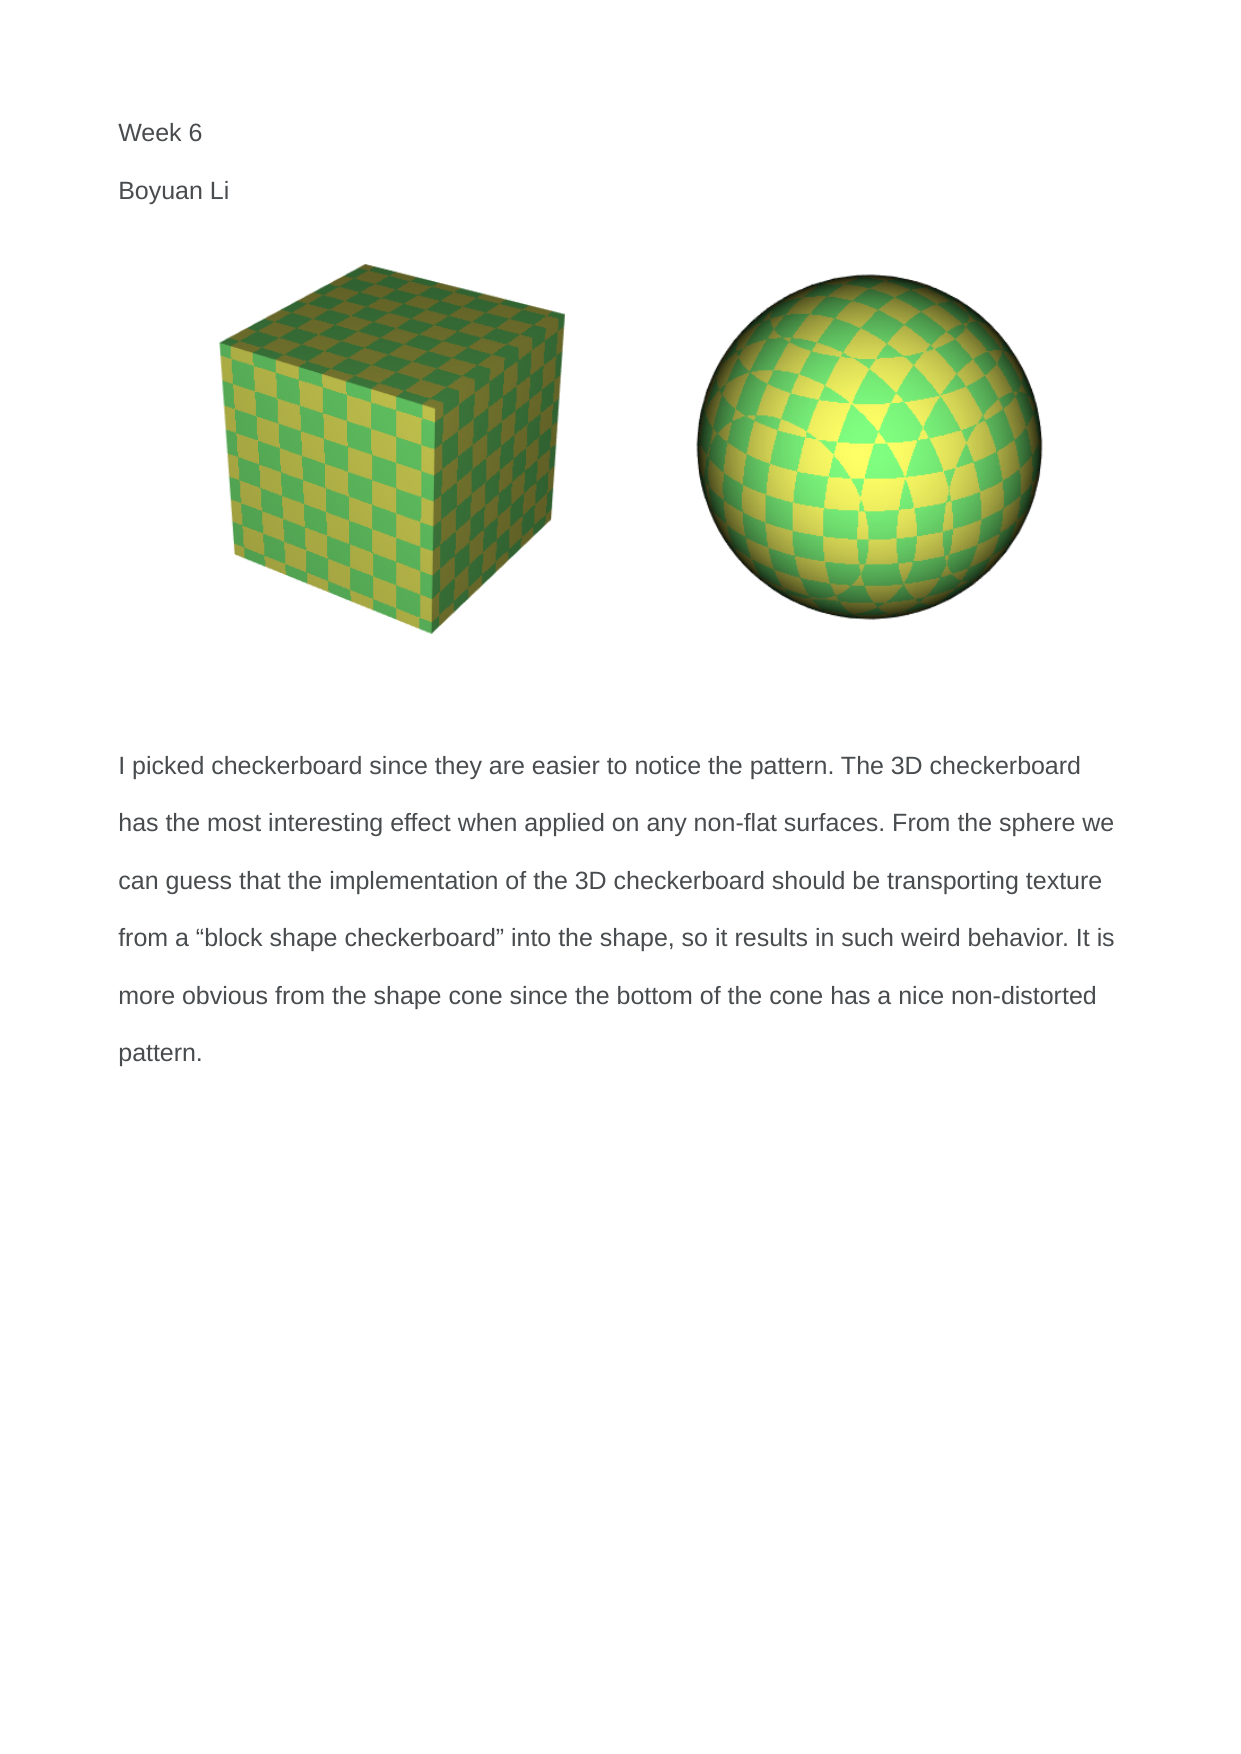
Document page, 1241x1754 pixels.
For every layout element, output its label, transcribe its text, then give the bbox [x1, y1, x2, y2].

text Boyuan Li [118, 176, 1122, 204]
text Week 6 [118, 118, 1122, 147]
text I picked checkerboard since they are easier to notice the pattern. The 3D checkerboard has the most interesting effect when applied on any non-flat surfaces. From the sphere we can guess that the implementation of the 3D checkerboard should be transporting texture from a “block shape checkerboard” into the shape, so it results in such weird behavior. It is more obvious from the shape cone since the bottom of the cone has a nice non-distorted pattern. [118, 751, 1122, 1067]
picture [191, 236, 592, 642]
picture [673, 244, 1074, 640]
